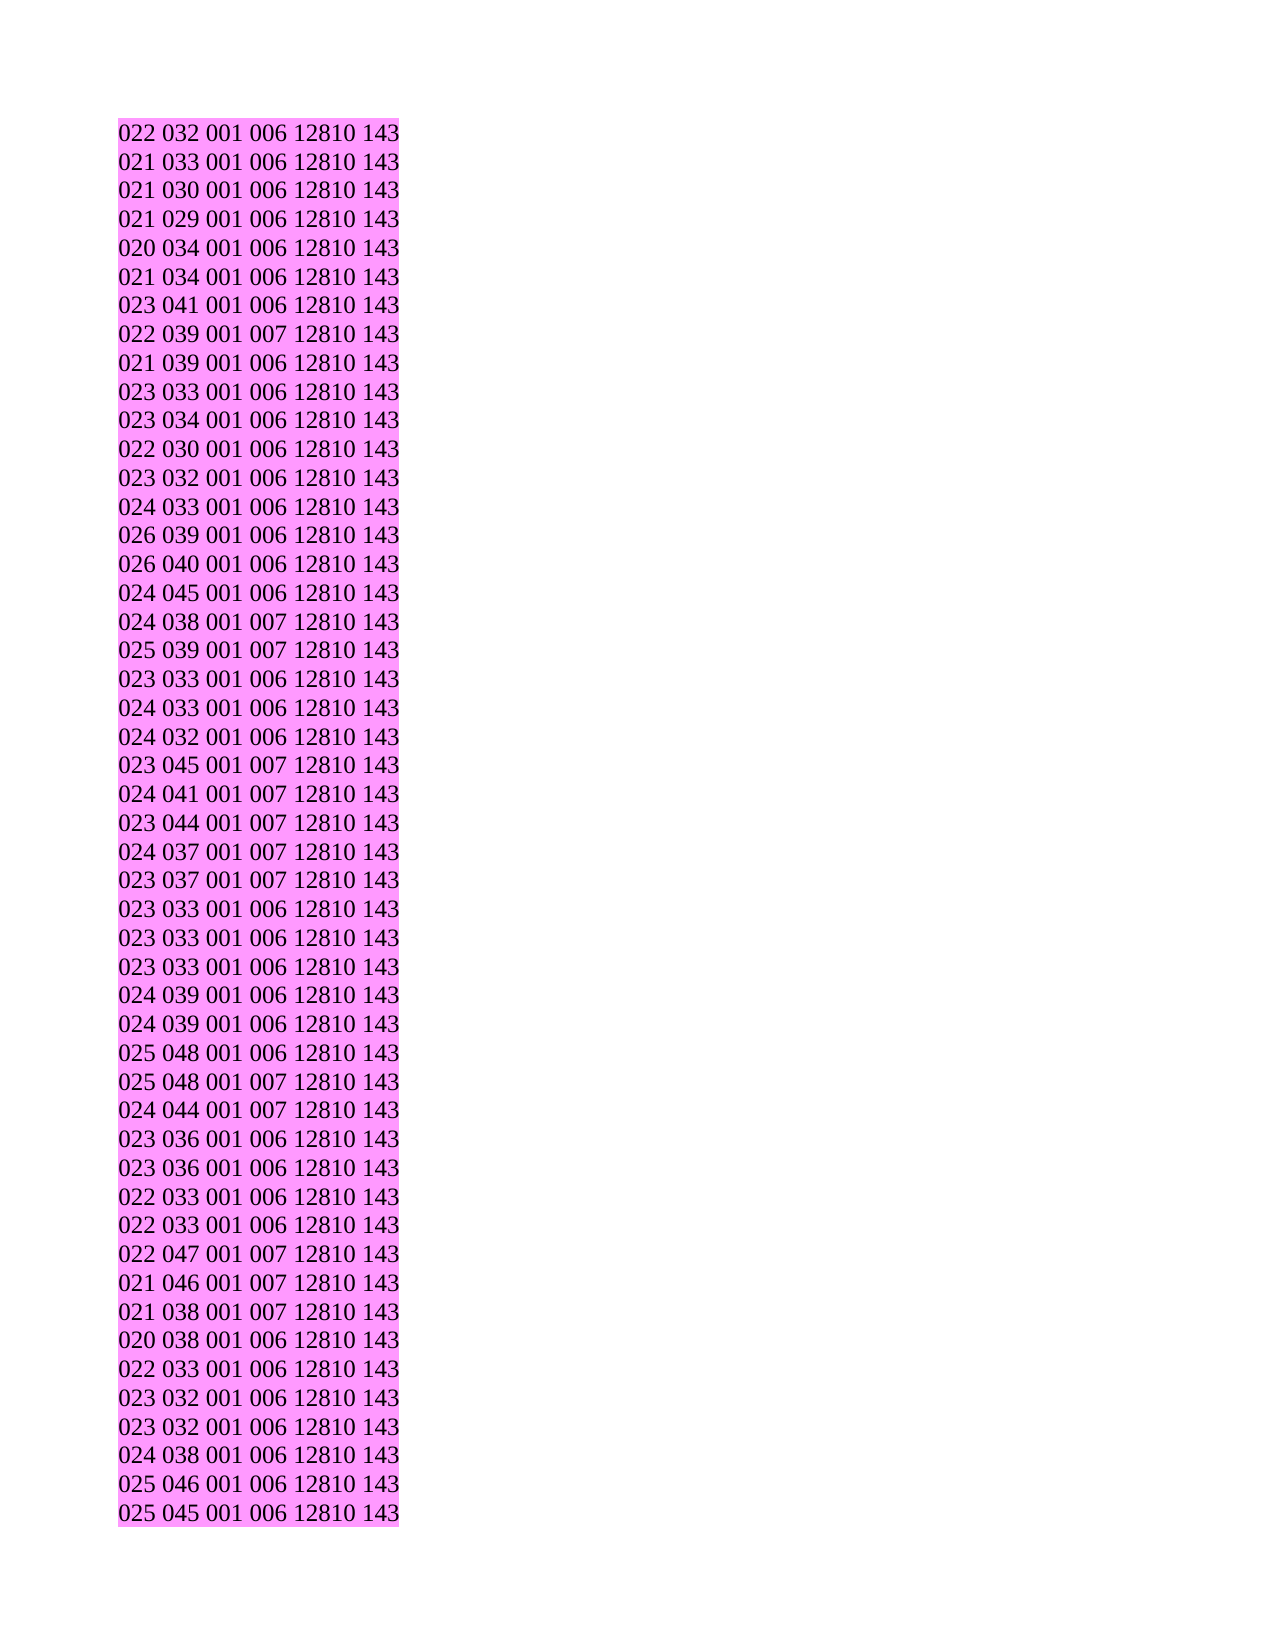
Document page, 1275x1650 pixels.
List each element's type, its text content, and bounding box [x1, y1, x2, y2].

text 021 046 001 007 12810 143 [118, 1268, 1157, 1297]
text 023 041 001 006 12810 143 [118, 291, 1157, 319]
text 022 032 001 006 12810 143 [118, 118, 1157, 147]
text 022 033 001 006 12810 143 [118, 1354, 1157, 1383]
text 022 030 001 006 12810 143 [118, 434, 1157, 463]
text 023 034 001 006 12810 143 [118, 406, 1157, 434]
text 021 038 001 007 12810 143 [118, 1297, 1157, 1326]
text 025 039 001 007 12810 143 [118, 636, 1157, 664]
text 024 041 001 007 12810 143 [118, 779, 1157, 808]
text 023 033 001 006 12810 143 [118, 952, 1157, 981]
text 021 034 001 006 12810 143 [118, 262, 1157, 291]
text 023 033 001 006 12810 143 [118, 894, 1157, 923]
text 020 038 001 006 12810 143 [118, 1326, 1157, 1354]
text 023 033 001 006 12810 143 [118, 377, 1157, 406]
text 023 033 001 006 12810 143 [118, 664, 1157, 693]
text 024 037 001 007 12810 143 [118, 837, 1157, 866]
text 021 029 001 006 12810 143 [118, 204, 1157, 233]
text 024 033 001 006 12810 143 [118, 693, 1157, 722]
text 026 040 001 006 12810 143 [118, 549, 1157, 578]
text 024 039 001 006 12810 143 [118, 981, 1157, 1009]
text 024 032 001 006 12810 143 [118, 722, 1157, 751]
text 023 036 001 006 12810 143 [118, 1124, 1157, 1153]
text 023 032 001 006 12810 143 [118, 1383, 1157, 1412]
text 026 039 001 006 12810 143 [118, 521, 1157, 549]
text 022 033 001 006 12810 143 [118, 1182, 1157, 1211]
text 025 048 001 006 12810 143 [118, 1038, 1157, 1067]
text 021 039 001 006 12810 143 [118, 348, 1157, 377]
text 023 032 001 006 12810 143 [118, 463, 1157, 492]
text 023 044 001 007 12810 143 [118, 808, 1157, 837]
text 023 037 001 007 12810 143 [118, 866, 1157, 894]
text 022 033 001 006 12810 143 [118, 1211, 1157, 1239]
text 021 033 001 006 12810 143 [118, 147, 1157, 176]
text 024 038 001 006 12810 143 [118, 1441, 1157, 1469]
text 025 046 001 006 12810 143 [118, 1469, 1157, 1498]
text 025 048 001 007 12810 143 [118, 1067, 1157, 1096]
text 023 032 001 006 12810 143 [118, 1412, 1157, 1441]
text 022 047 001 007 12810 143 [118, 1239, 1157, 1268]
text 021 030 001 006 12810 143 [118, 176, 1157, 204]
text 024 033 001 006 12810 143 [118, 492, 1157, 521]
text 024 045 001 006 12810 143 [118, 578, 1157, 607]
text 023 033 001 006 12810 143 [118, 923, 1157, 952]
text 024 044 001 007 12810 143 [118, 1096, 1157, 1124]
text 022 039 001 007 12810 143 [118, 319, 1157, 348]
text 020 034 001 006 12810 143 [118, 233, 1157, 262]
text 024 038 001 007 12810 143 [118, 607, 1157, 636]
text 024 039 001 006 12810 143 [118, 1009, 1157, 1038]
text 025 045 001 006 12810 143 [118, 1498, 1157, 1527]
text 023 045 001 007 12810 143 [118, 751, 1157, 779]
text 023 036 001 006 12810 143 [118, 1153, 1157, 1182]
